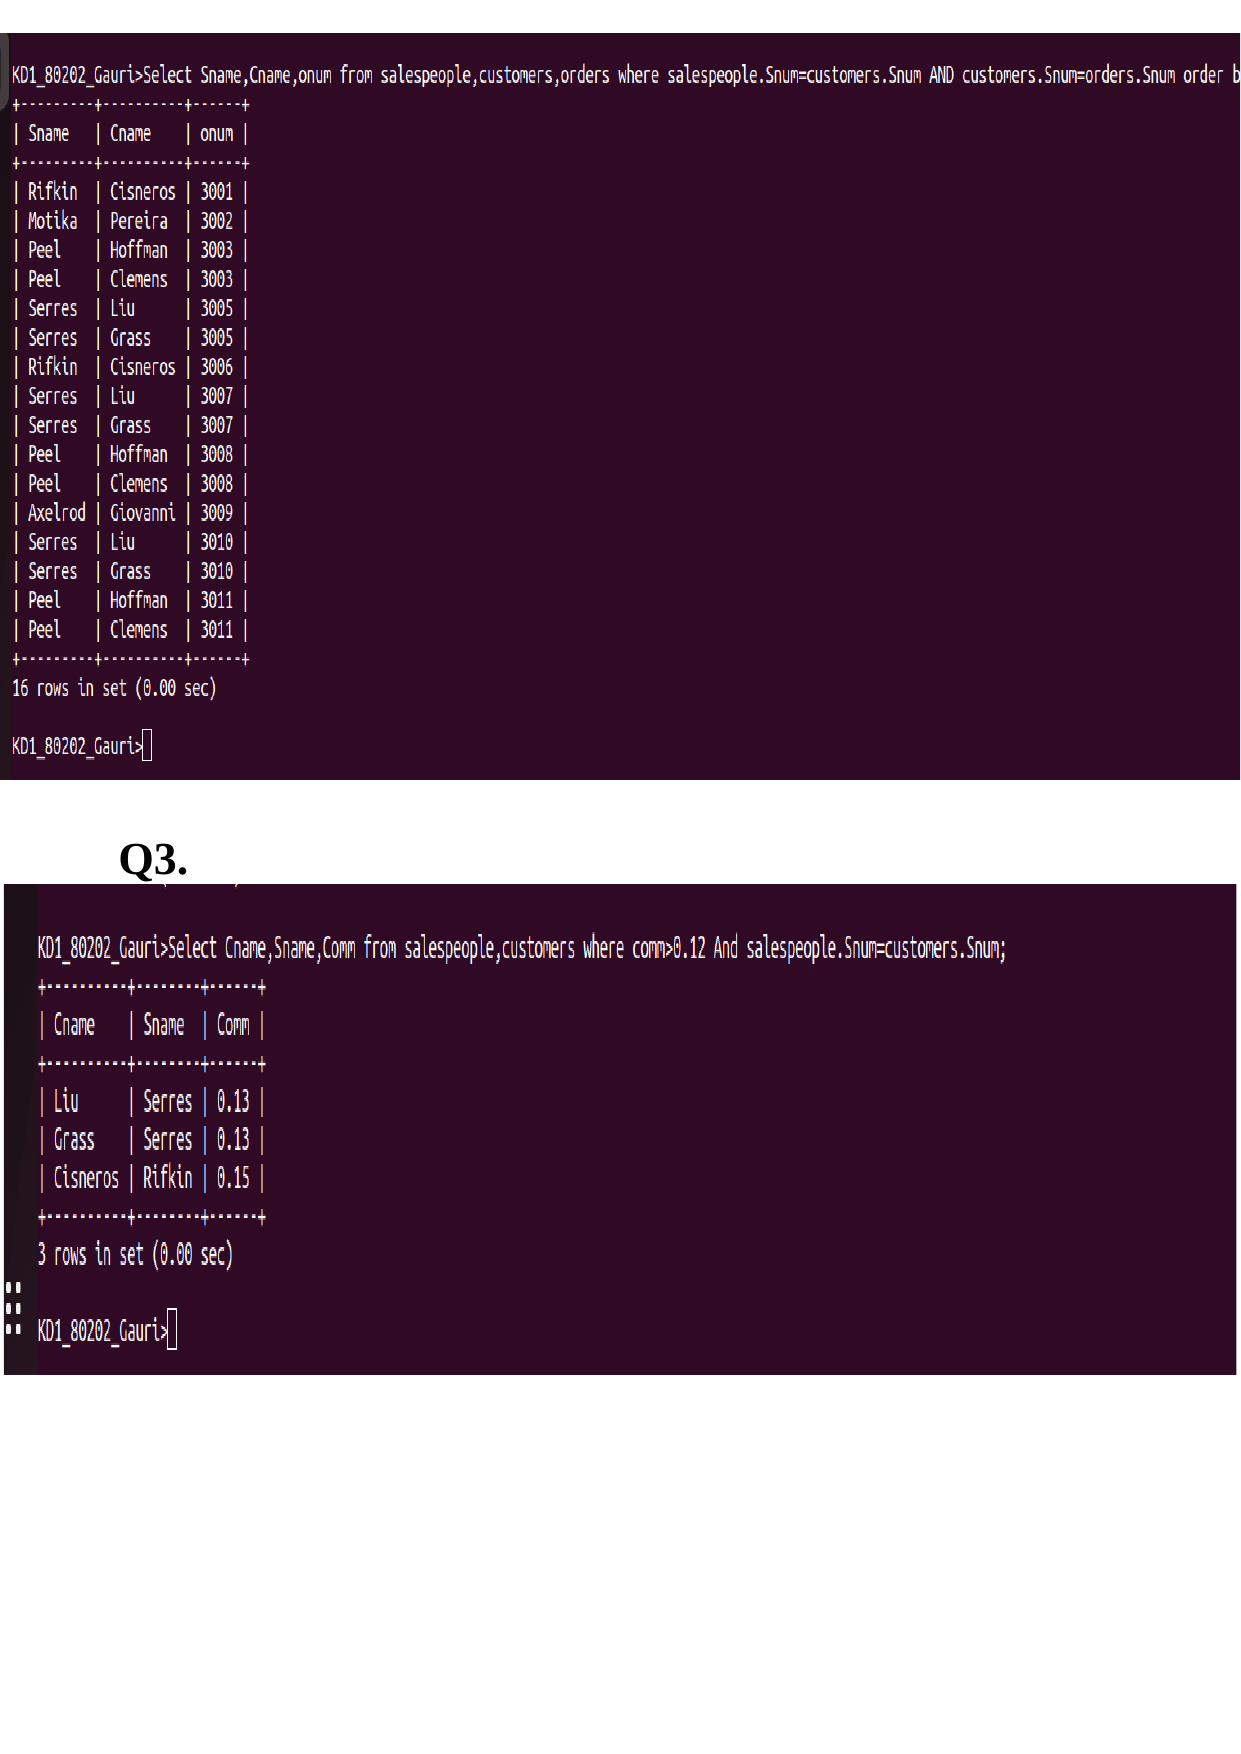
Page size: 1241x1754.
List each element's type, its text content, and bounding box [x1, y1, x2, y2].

picture [0, 33, 1241, 780]
text Q3. [118, 832, 1122, 884]
picture [3, 884, 1237, 1375]
